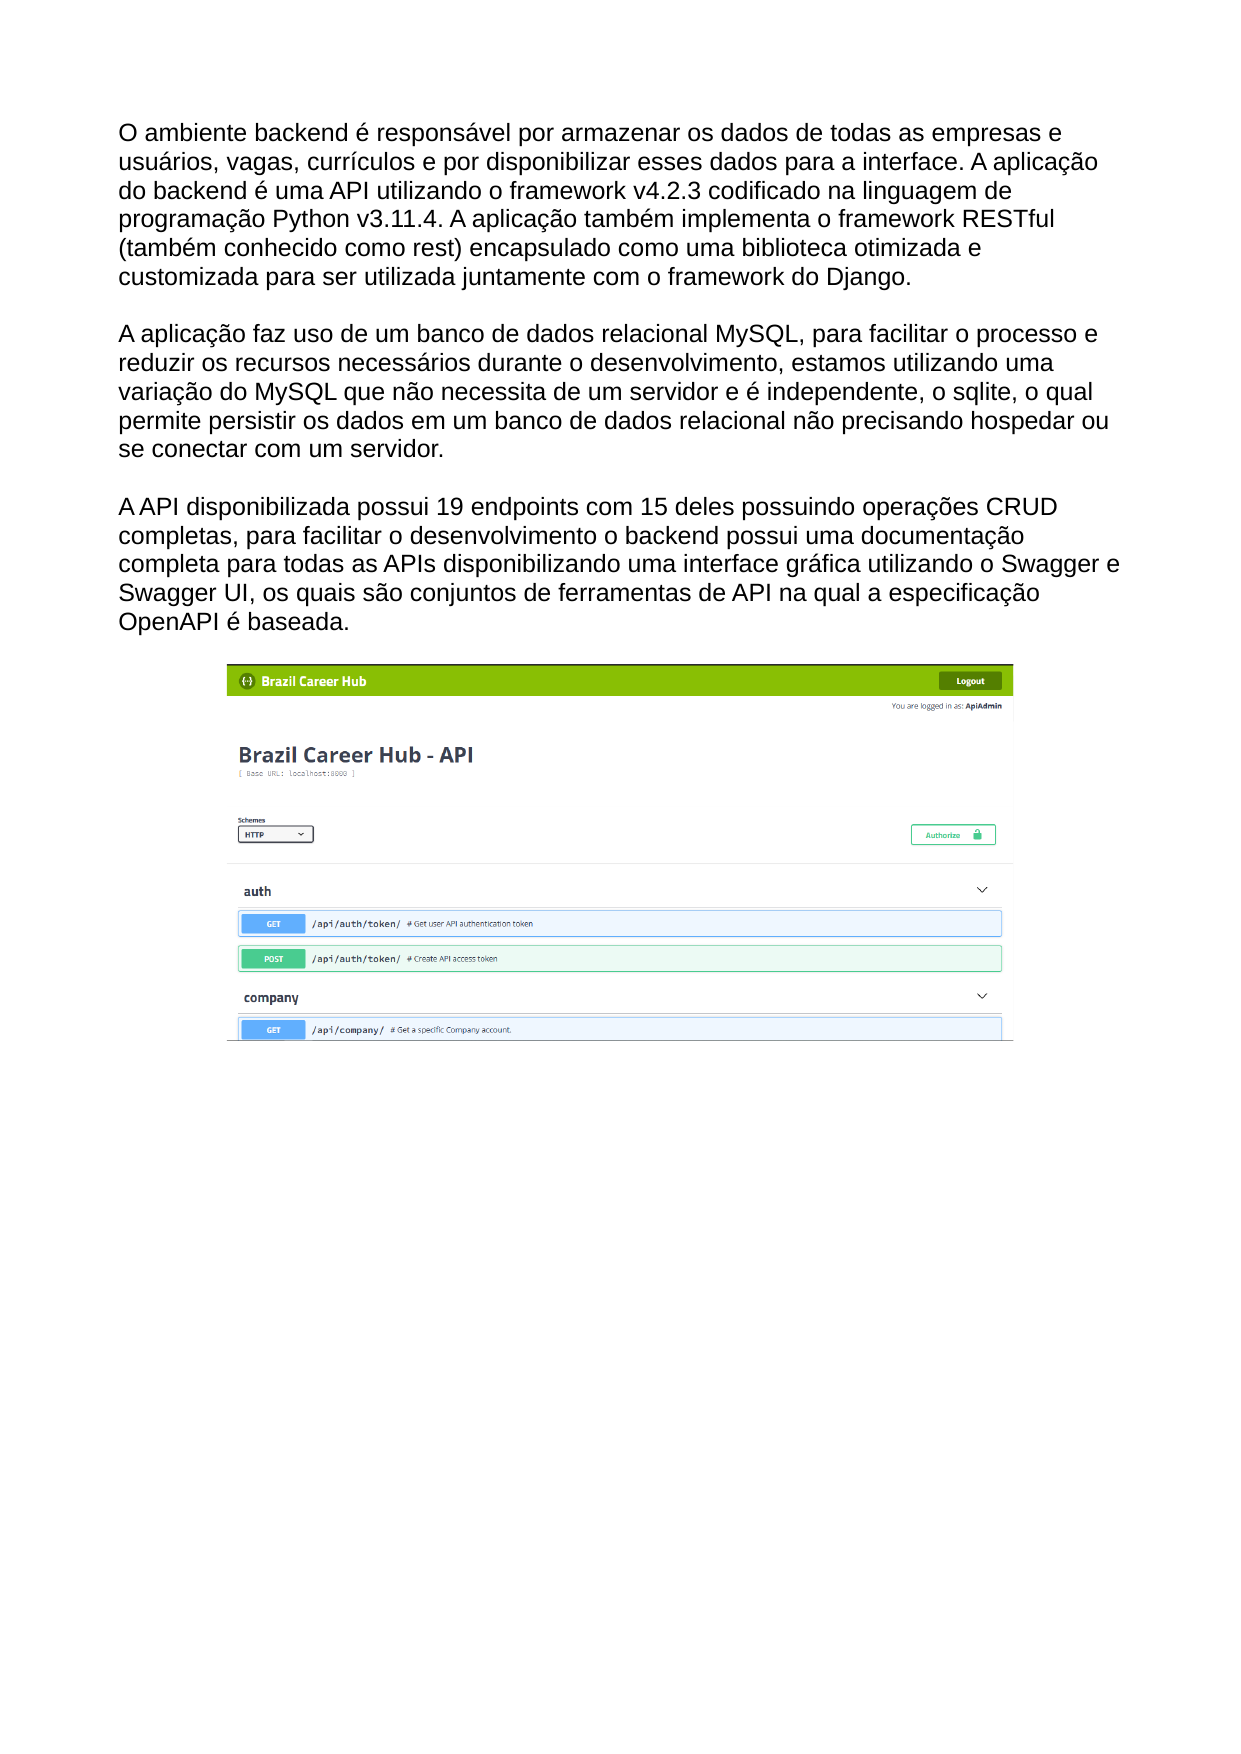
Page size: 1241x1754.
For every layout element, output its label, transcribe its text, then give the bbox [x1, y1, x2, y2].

text A API disponibilizada possui 19 endpoints com 15 deles possuindo operações CRUD completas, para facilitar o desenvolvimento o backend possui uma documentação completa para todas as APIs disponibilizando uma interface gráfica utilizando o Swagger e Swagger UI, os quais são conjuntos de ferramentas de API na qual a especificação OpenAPI é baseada. [118, 492, 1122, 636]
text A aplicação faz uso de um banco de dados relacional MySQL, para facilitar o processo e reduzir os recursos necessários durante o desenvolvimento, estamos utilizando uma variação do MySQL que não necessita de um servidor e é independente, o sqlite, o qual permite persistir os dados em um banco de dados relacional não precisando hospedar ou se conectar com um servidor. [118, 319, 1122, 463]
picture [226, 664, 1014, 1041]
text O ambiente backend é responsável por armazenar os dados de todas as empresas e usuários, vagas, currículos e por disponibilizar esses dados para a interface. A aplicação do backend é uma API utilizando o framework v4.2.3 codificado na linguagem de programação Python v3.11.4. A aplicação também implementa o framework RESTful (também conhecido como rest) encapsulado como uma biblioteca otimizada e customizada para ser utilizada juntamente com o framework do Django. [118, 118, 1122, 291]
